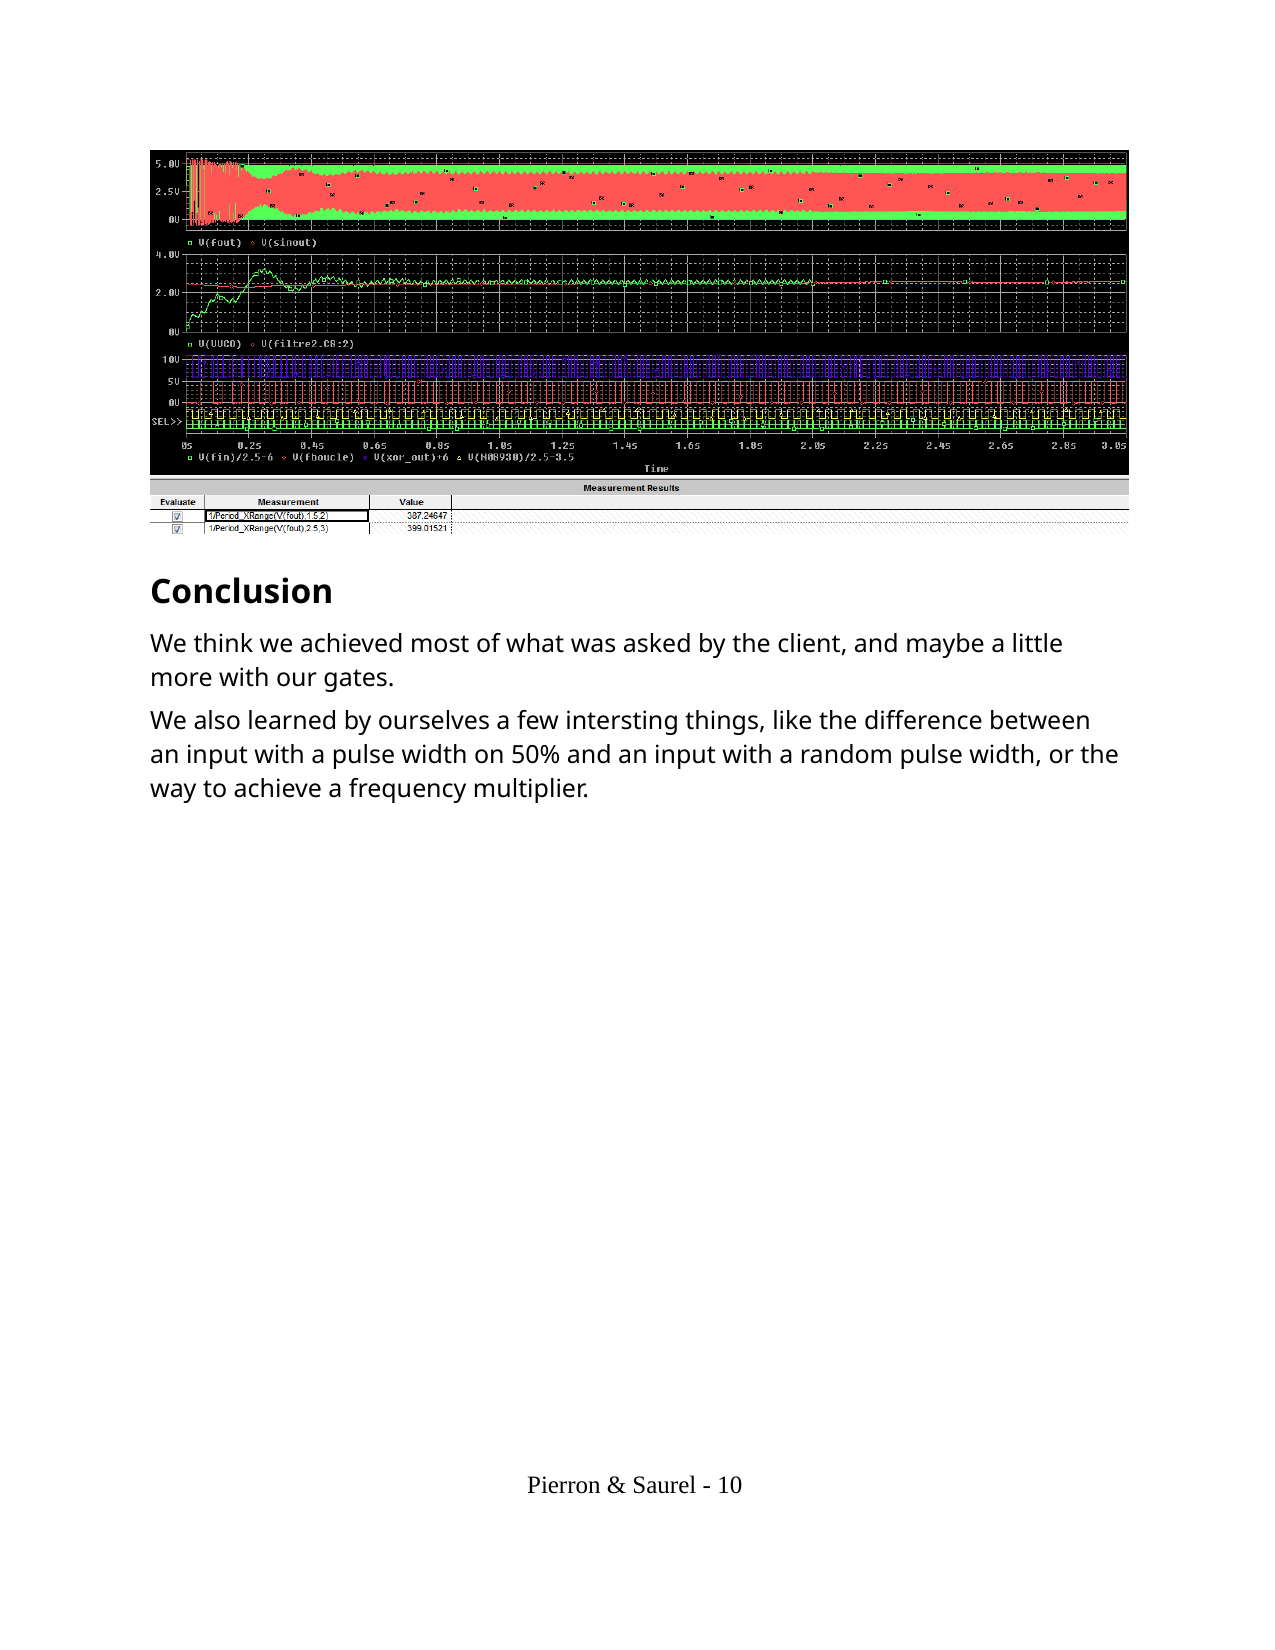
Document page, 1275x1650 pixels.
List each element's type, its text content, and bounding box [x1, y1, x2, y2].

text We also learned by ourselves a few intersting things, like the difference between an input with a pulse width on 50% and an input with a random pulse width, or the way to achieve a frequency multiplier. [150, 702, 1125, 805]
subtitle Conclusion [150, 567, 1125, 613]
text We think we achieved most of what was asked by the client, and maybe a little more with our gates. [150, 625, 1125, 693]
picture [150, 150, 1129, 534]
